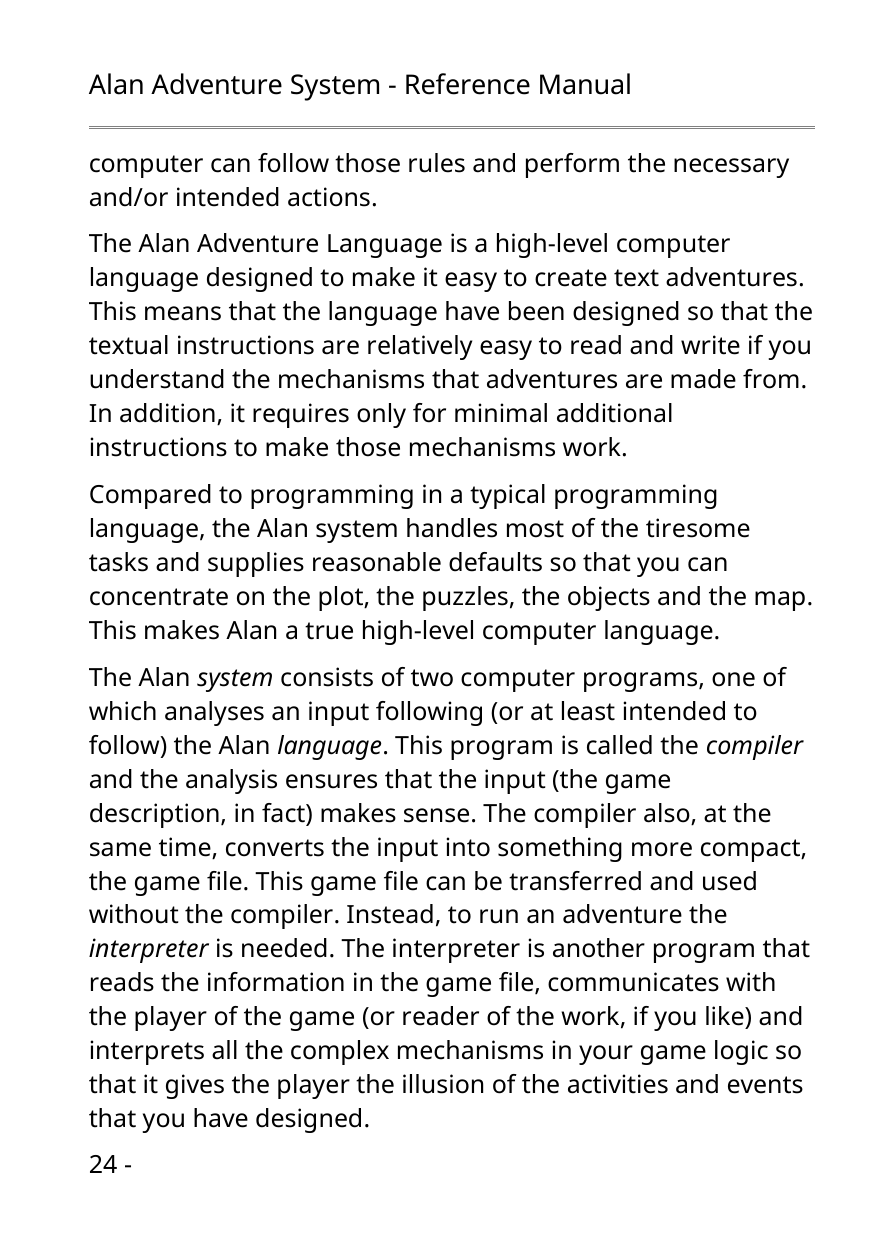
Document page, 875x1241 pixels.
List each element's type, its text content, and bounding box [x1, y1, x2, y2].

text Compared to programming in a typical programming language, the Alan system handles most of the tire­some tasks and supplies reasonable defaults so that you can concentrate on the plot, the puzzles, the objects and the map. This makes Alan a true high-level computer language. [88, 477, 815, 647]
text computer can follow those rules and perform the necessary and/or intended actions. [88, 146, 815, 213]
text The Alan Adventure Language is a high-level computer language designed to make it easy to create text adventures. This means that the language have been designed so that the textual instructions are relatively easy to read and write if you understand the mechanisms that adventures are made from. In addition, it requires only for minimal additional instructions to make those mechanisms work. [88, 226, 815, 464]
text The Alan system consists of two computer programs, one of which analyses an input following (or at least intended to follow) the Alan language. This program is called the compiler and the analysis ensures that the input (the game description, in fact) makes sense. The compiler also, at the same time, converts the input into something more compact, the game file. This game file can be transferred and used without the compiler. Instead, to run an adventure the interpreter is needed. The interpreter is another program that reads the information in the game file, communicates with the player of the game (or reader of the work, if you like) and interprets all the complex mechanisms in your game logic so that it gives the player the illusion of the activities and events that you have designed. [88, 660, 815, 1135]
